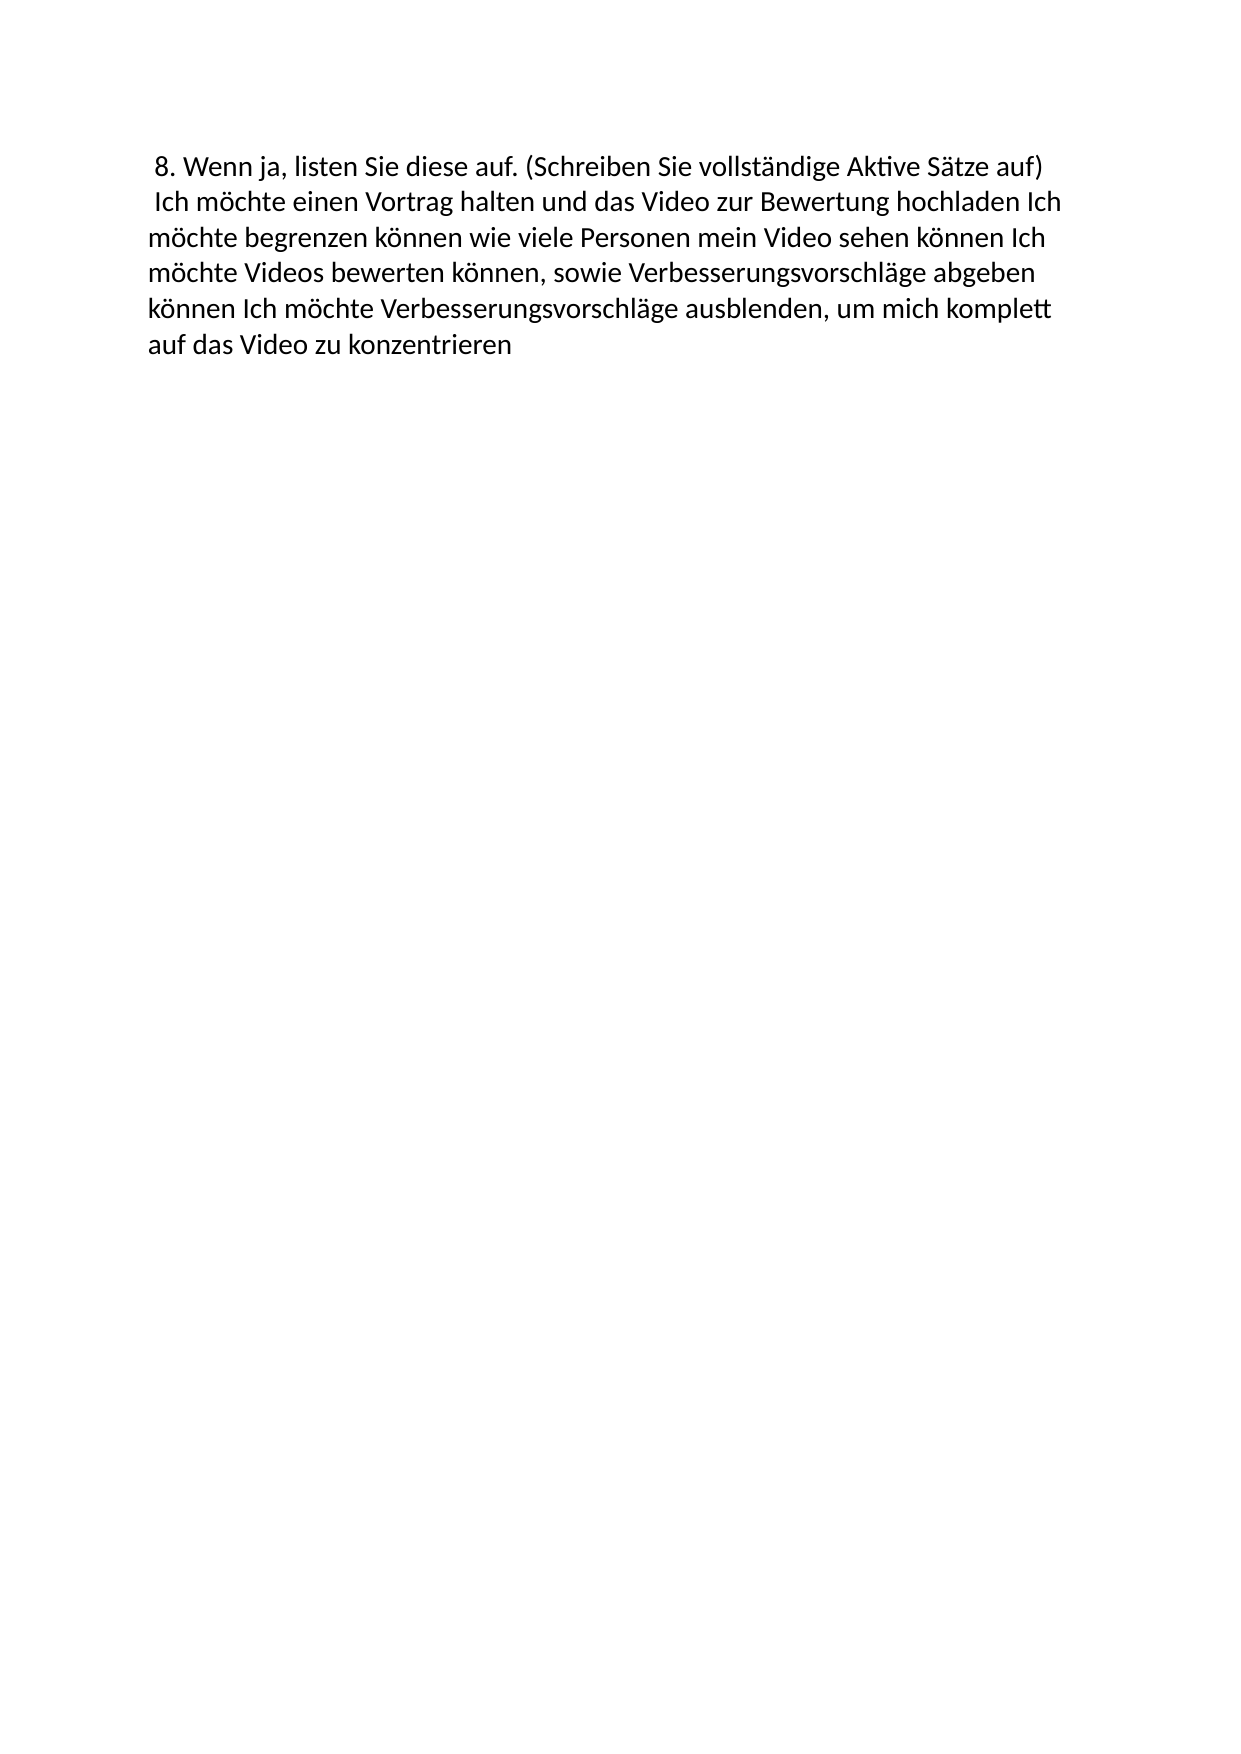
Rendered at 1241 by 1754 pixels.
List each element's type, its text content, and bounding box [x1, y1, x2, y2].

text Ich möchte einen Vortrag halten und das Video zur Bewertung hochladen Ich möchte begrenzen können wie viele Personen mein Video sehen können Ich möchte Videos bewerten können, sowie Verbesserungsvorschläge abgeben können Ich möchte Verbesserungsvorschläge ausblenden, um mich komplett auf das Video zu konzentrieren [148, 183, 1093, 361]
text 8. Wenn ja, listen Sie diese auf. (Schreiben Sie vollständige Aktive Sätze auf) [148, 148, 1093, 183]
